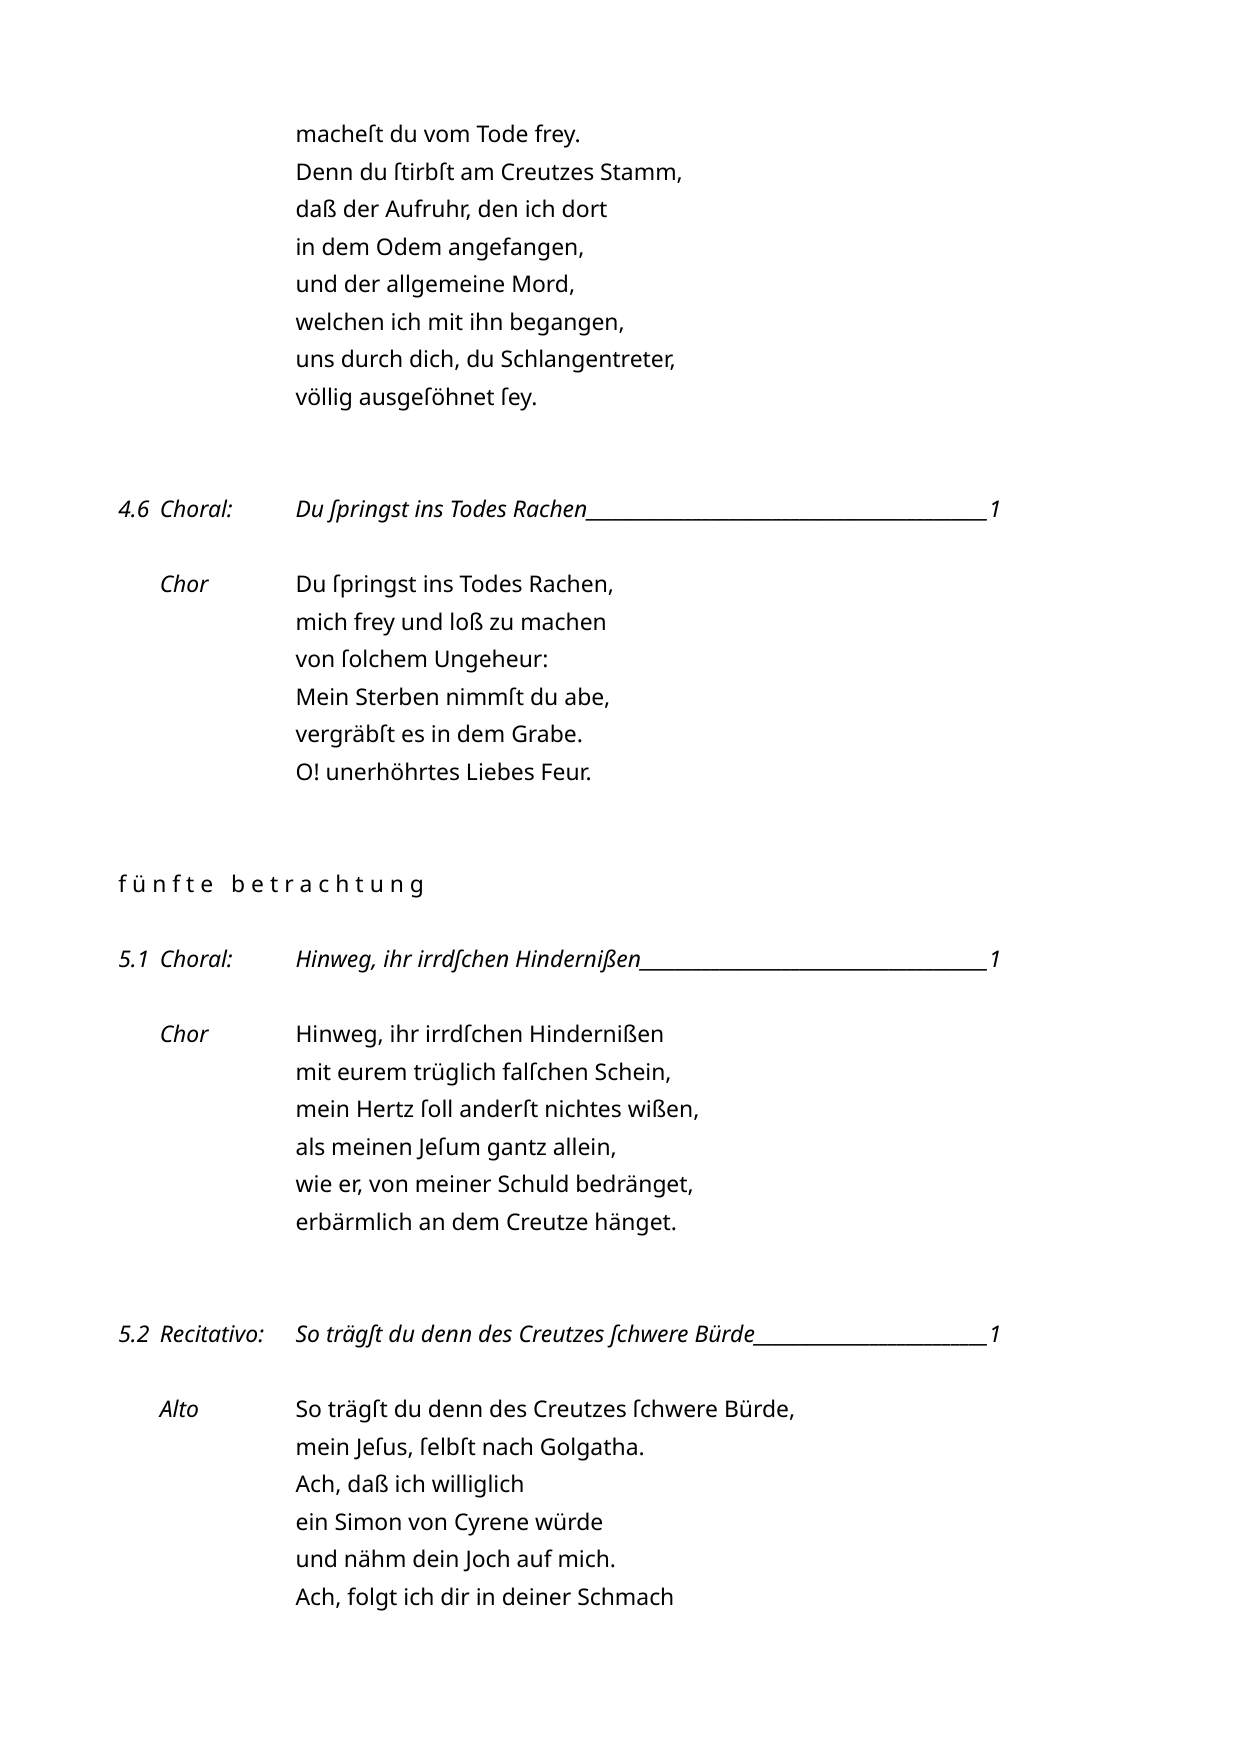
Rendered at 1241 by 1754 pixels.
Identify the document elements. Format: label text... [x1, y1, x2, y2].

text 5.2 Recitativo: So trägſt du denn des Creutzes ſchwere Bürde 1 Alto So trägſt du denn des Creutzes ſchwere Bürde, mein Jeſus, ſelbſt nach Golgatha. Ach, daß ich williglich ein Simon von Cyrene würde und nähm dein Joch auf mich. Ach, folgt ich dir in deiner Schmach biß an die Schädelſtätte nach, wo Eſig, Myrrhen, Gall und Wein dein erſter Labtrunck ſolten ſeyn; wo man nach unerhörten Qualen dich an den Creutzes Pfahl erhöht, der zwiſchen zween Creutzes Pfählen der ärgſten Übelthäter ſteht; wo eines Heyden Schrifft zu deinen Haupte weißt, daß du der Jüden König ſeyſt; wo man das Loß um deine Kleider wirft, daß man ſie nicht zertheilen dürfft; wo du von deinen Creutz ein traurig Paar erblickeſt und ſolches beyderſeits mit Rath und Troſt erquickeſt, wenn du den Jünger, den du liebſt, der Mutter nun zum Sohn, ſie ihm zur Mutter giebſt. [118, 1318, 1004, 1612]
text 4.5 Aria: Unbeflecktes Gotteslamm 1 Tenore Unbeflecktes Gotteslamm, nicht alleine Barrabam, den verruchten Mißethäter, macheſt du vom Tode frey. Denn du ſtirbſt am Creutzes Stamm, daß der Aufruhr, den ich dort in dem Odem angefangen, und der allgemeine Mord, welchen ich mit ihn begangen, uns durch dich, du Schlangentreter, völlig ausgeſöhnet ſey. [118, 118, 1004, 412]
text f ü n f t e b e t r a c h t u n g [118, 868, 1004, 899]
text 5.1 Choral: Hinweg, ihr irrdſchen Hindernißen 1 Chor Hinweg, ihr irrdſchen Hindernißen mit eurem trüglich falſchen Schein, mein Hertz ſoll anderſt nichtes wißen, als meinen Jeſum gantz allein, wie er, von meiner Schuld bedränget, erbärmlich an dem Creutze hänget. [118, 943, 1004, 1237]
text 4.6 Choral: Du ſpringst ins Todes Rachen 1 Chor Du ſpringst ins Todes Rachen, mich frey und loß zu machen von ſolchem Ungeheur: Mein Sterben nimmſt du abe, vergräbſt es in dem Grabe. O! unerhöhrtes Liebes Feur. [118, 493, 1004, 787]
